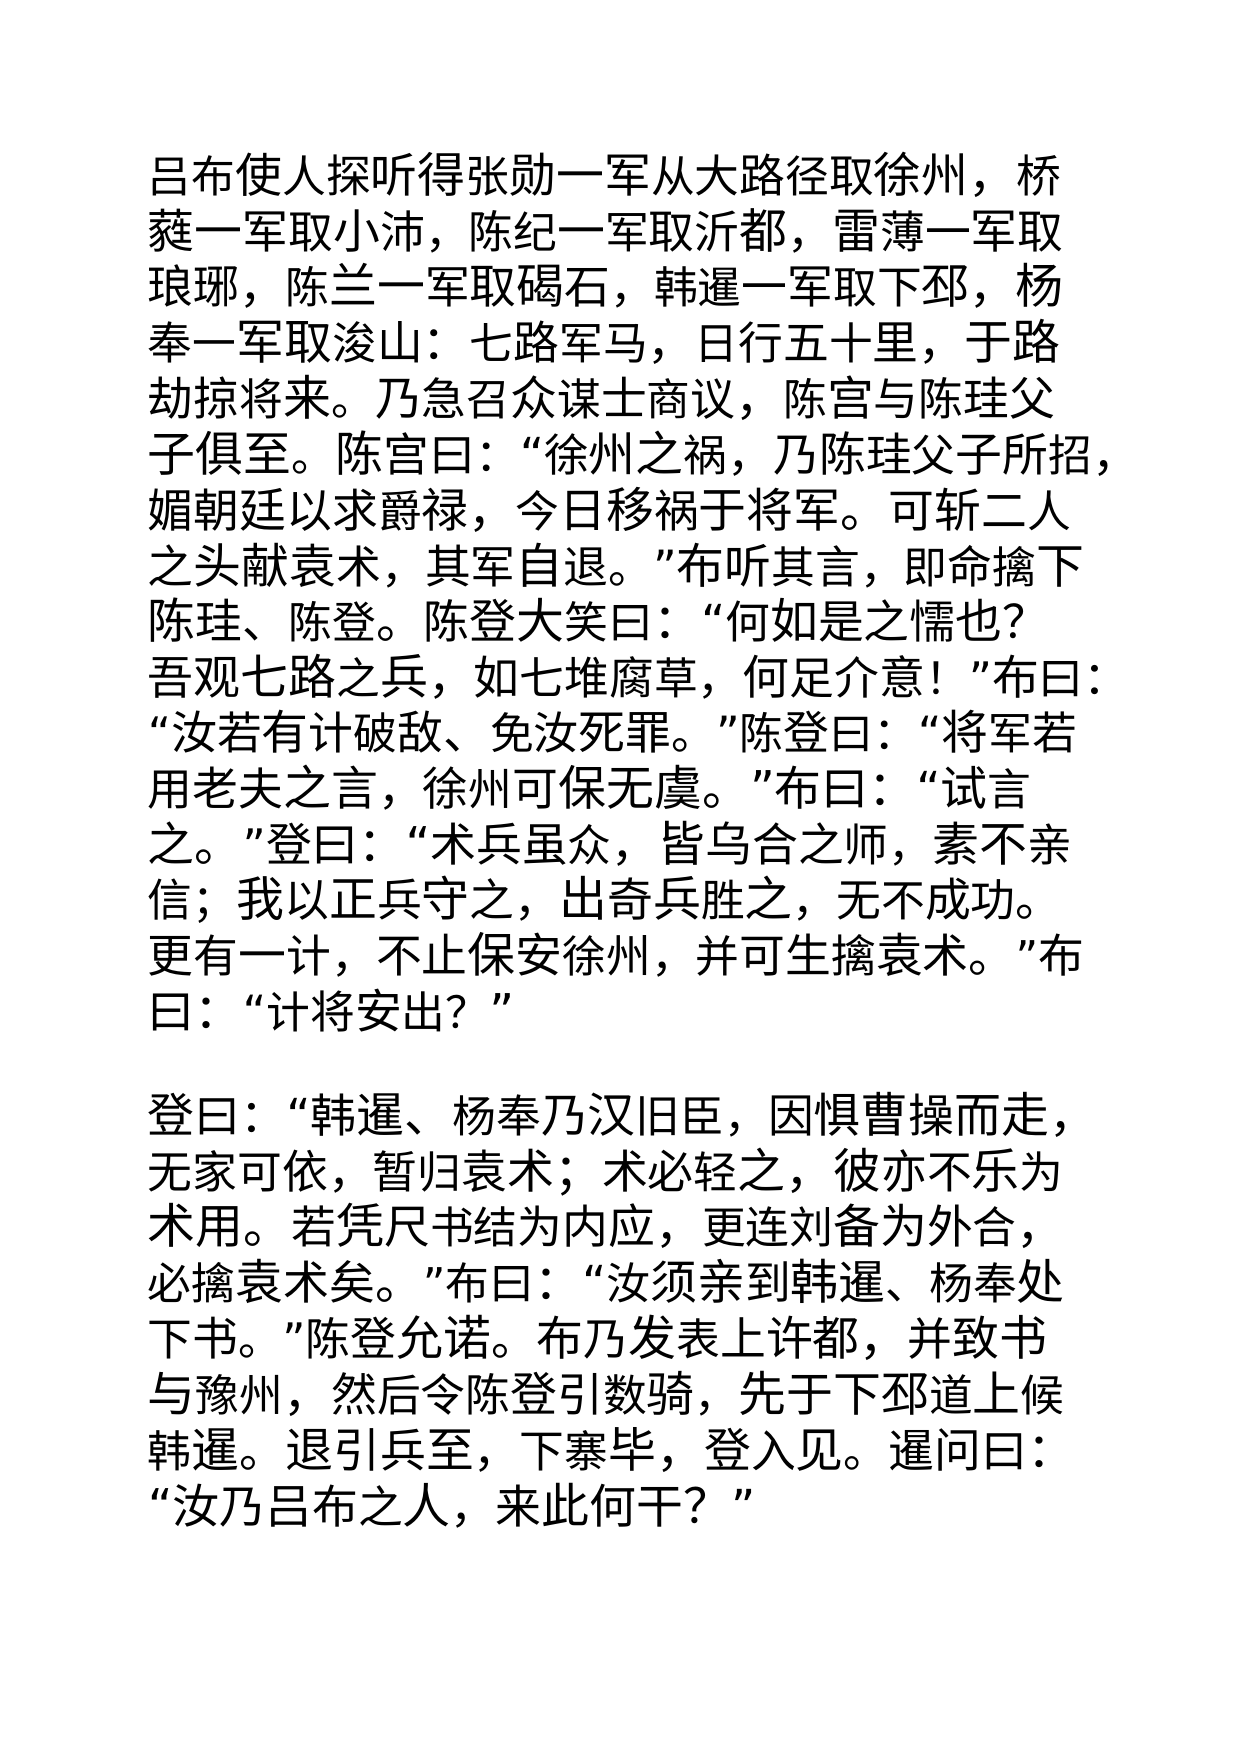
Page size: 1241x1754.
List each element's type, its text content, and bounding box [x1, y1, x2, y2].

text 登曰：“韩暹、杨奉乃汉旧臣，因惧曹操而走，无家可依，暂归袁术；术必轻之，彼亦不乐为术用。若凭尺书结为内应，更连刘备为外合，必擒袁术矣。”布曰：“汝须亲到韩暹、杨奉处下书。”陈登允诺。布乃发表上许都，并致书与豫州，然后令陈登引数骑，先于下邳道上候韩暹。退引兵至，下寨毕，登入见。暹问曰：“汝乃吕布之人，来此何干？” [148, 1088, 1092, 1534]
text 吕布使人探听得张勋一军从大路径取徐州，桥蕤一军取小沛，陈纪一军取沂都，雷薄一军取琅琊，陈兰一军取碣石，韩暹一军取下邳，杨奉一军取浚山：七路军马，日行五十里，于路劫掠将来。乃急召众谋士商议，陈宫与陈珪父子俱至。陈宫曰：“徐州之祸，乃陈珪父子所招，媚朝廷以求爵禄，今日移祸于将军。可斩二人之头献袁术，其军自退。”布听其言，即命擒下陈珪、陈登。陈登大笑曰：“何如是之懦也？吾观七路之兵，如七堆腐草，何足介意！”布曰：“汝若有计破敌、免汝死罪。”陈登曰：“将军若用老夫之言，徐州可保无虞。”布曰：“试言之。”登曰：“术兵虽众，皆乌合之师，素不亲信；我以正兵守之，出奇兵胜之，无不成功。更有一计，不止保安徐州，并可生擒袁术。”布曰：“计将安出？” [148, 148, 1092, 1040]
